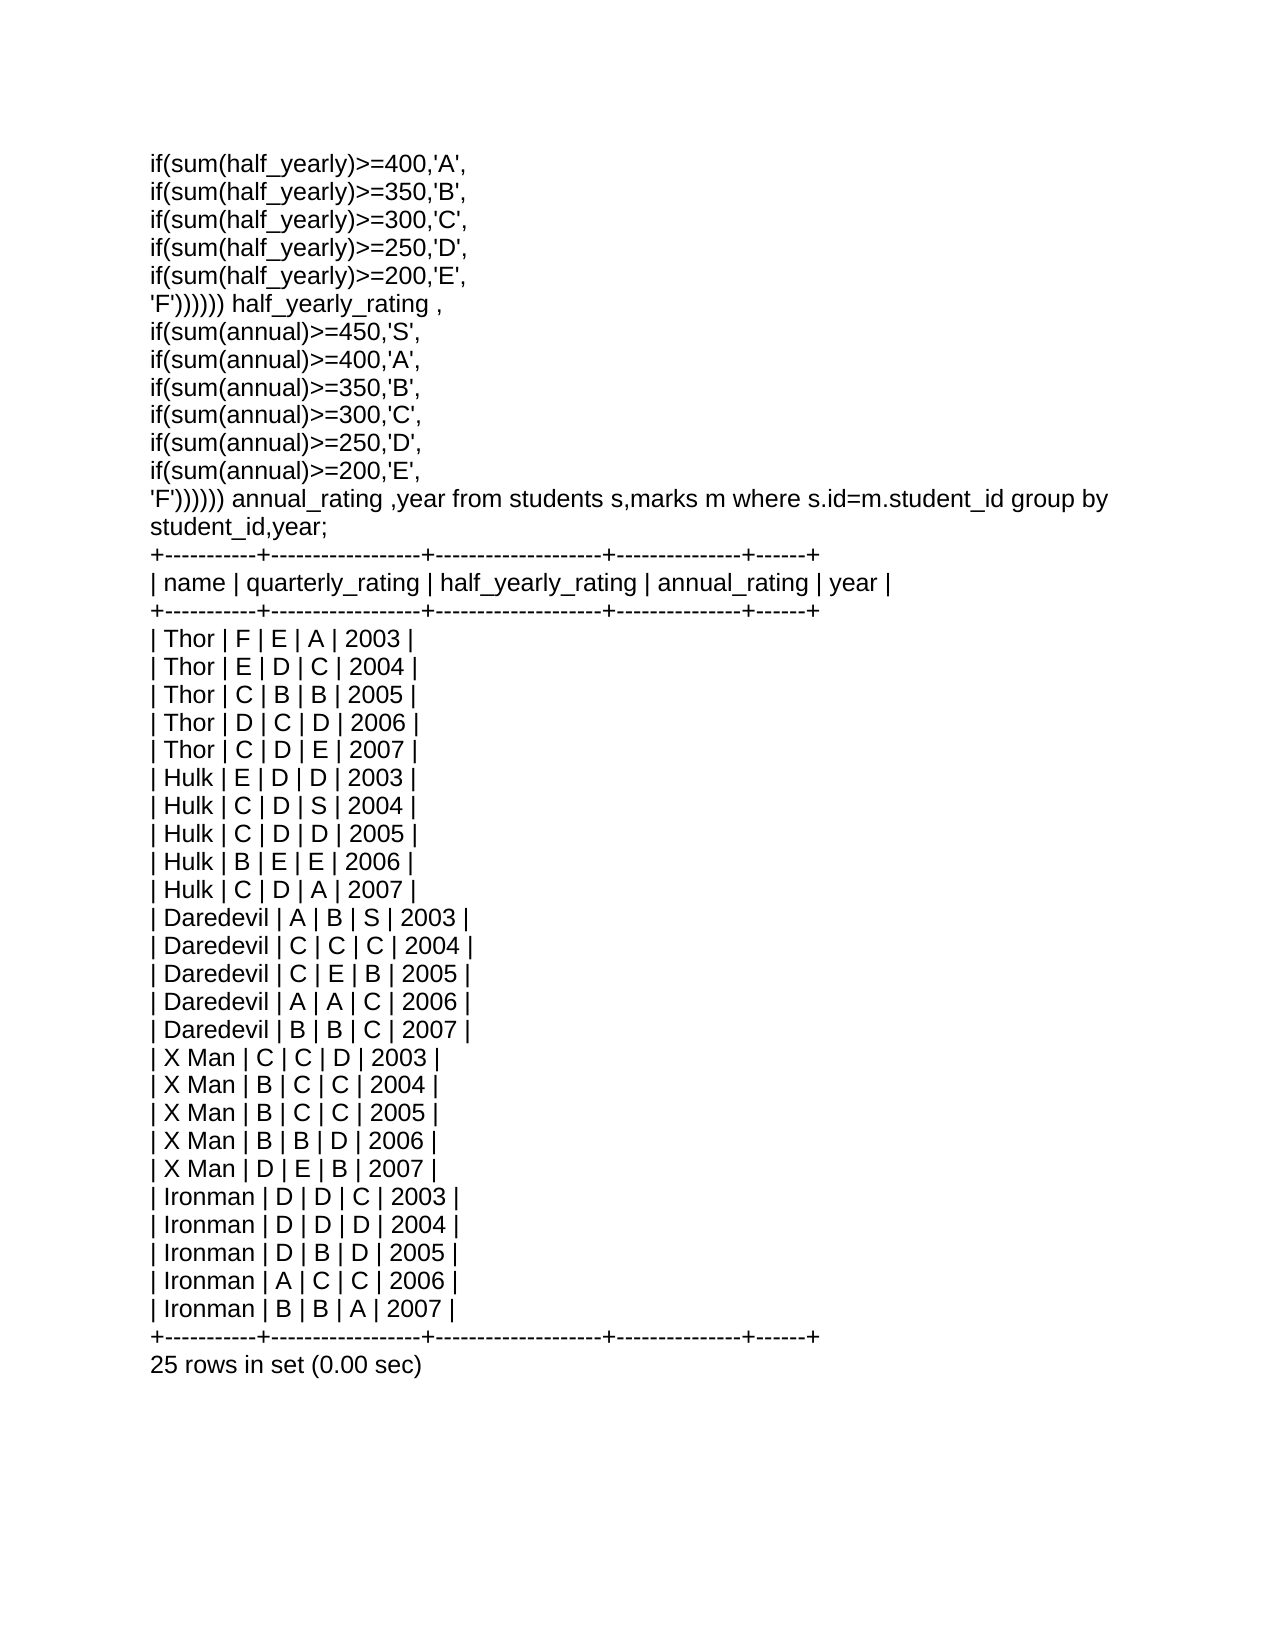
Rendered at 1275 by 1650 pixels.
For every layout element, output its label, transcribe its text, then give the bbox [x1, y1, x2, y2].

text | Hulk | B | E | E | 2006 | [150, 848, 1125, 876]
text | Ironman | A | C | C | 2006 | [150, 1267, 1125, 1294]
text if(sum(half_yearly)>=350,'B', [150, 178, 1125, 206]
text if(sum(half_yearly)>=250,'D', [150, 234, 1125, 262]
text | Hulk | E | D | D | 2003 | [150, 764, 1125, 792]
text if(sum(annual)>=200,'E', [150, 457, 1125, 485]
text +-----------+------------------+--------------------+---------------+------+ [150, 1322, 1125, 1350]
text if(sum(half_yearly)>=400,'A', [150, 150, 1125, 178]
text | Ironman | D | D | D | 2004 | [150, 1211, 1125, 1239]
text | Daredevil | A | A | C | 2006 | [150, 987, 1125, 1015]
text | X Man | C | C | D | 2003 | [150, 1043, 1125, 1071]
text 25 rows in set (0.00 sec) [150, 1350, 1125, 1378]
text 'F')))))) annual_rating ,year from students s,marks m where s.id=m.student_id group by student_id,year; [150, 485, 1125, 541]
text 'F')))))) half_yearly_rating , [150, 289, 1125, 317]
text | X Man | B | B | D | 2006 | [150, 1127, 1125, 1155]
text | Hulk | C | D | S | 2004 | [150, 792, 1125, 820]
text | X Man | D | E | B | 2007 | [150, 1155, 1125, 1183]
text | Thor | C | D | E | 2007 | [150, 736, 1125, 764]
text | Thor | D | C | D | 2006 | [150, 708, 1125, 736]
text | Daredevil | B | B | C | 2007 | [150, 1015, 1125, 1043]
text | Ironman | D | B | D | 2005 | [150, 1239, 1125, 1267]
text | Ironman | B | B | A | 2007 | [150, 1294, 1125, 1322]
text | Thor | E | D | C | 2004 | [150, 652, 1125, 680]
text if(sum(half_yearly)>=300,'C', [150, 206, 1125, 234]
text if(sum(annual)>=250,'D', [150, 429, 1125, 457]
text | Daredevil | C | C | C | 2004 | [150, 932, 1125, 959]
text if(sum(half_yearly)>=200,'E', [150, 262, 1125, 289]
text if(sum(annual)>=350,'B', [150, 373, 1125, 401]
text +-----------+------------------+--------------------+---------------+------+ [150, 541, 1125, 569]
text | Daredevil | A | B | S | 2003 | [150, 904, 1125, 932]
text | Daredevil | C | E | B | 2005 | [150, 959, 1125, 987]
text | X Man | B | C | C | 2005 | [150, 1099, 1125, 1127]
text if(sum(annual)>=450,'S', [150, 317, 1125, 345]
text if(sum(annual)>=300,'C', [150, 401, 1125, 429]
text | Hulk | C | D | A | 2007 | [150, 876, 1125, 904]
text | Hulk | C | D | D | 2005 | [150, 820, 1125, 848]
text | Thor | C | B | B | 2005 | [150, 680, 1125, 708]
text | X Man | B | C | C | 2004 | [150, 1071, 1125, 1099]
text | Ironman | D | D | C | 2003 | [150, 1183, 1125, 1211]
text | name | quarterly_rating | half_yearly_rating | annual_rating | year | [150, 569, 1125, 597]
text +-----------+------------------+--------------------+---------------+------+ [150, 597, 1125, 624]
text | Thor | F | E | A | 2003 | [150, 624, 1125, 652]
text if(sum(annual)>=400,'A', [150, 345, 1125, 373]
